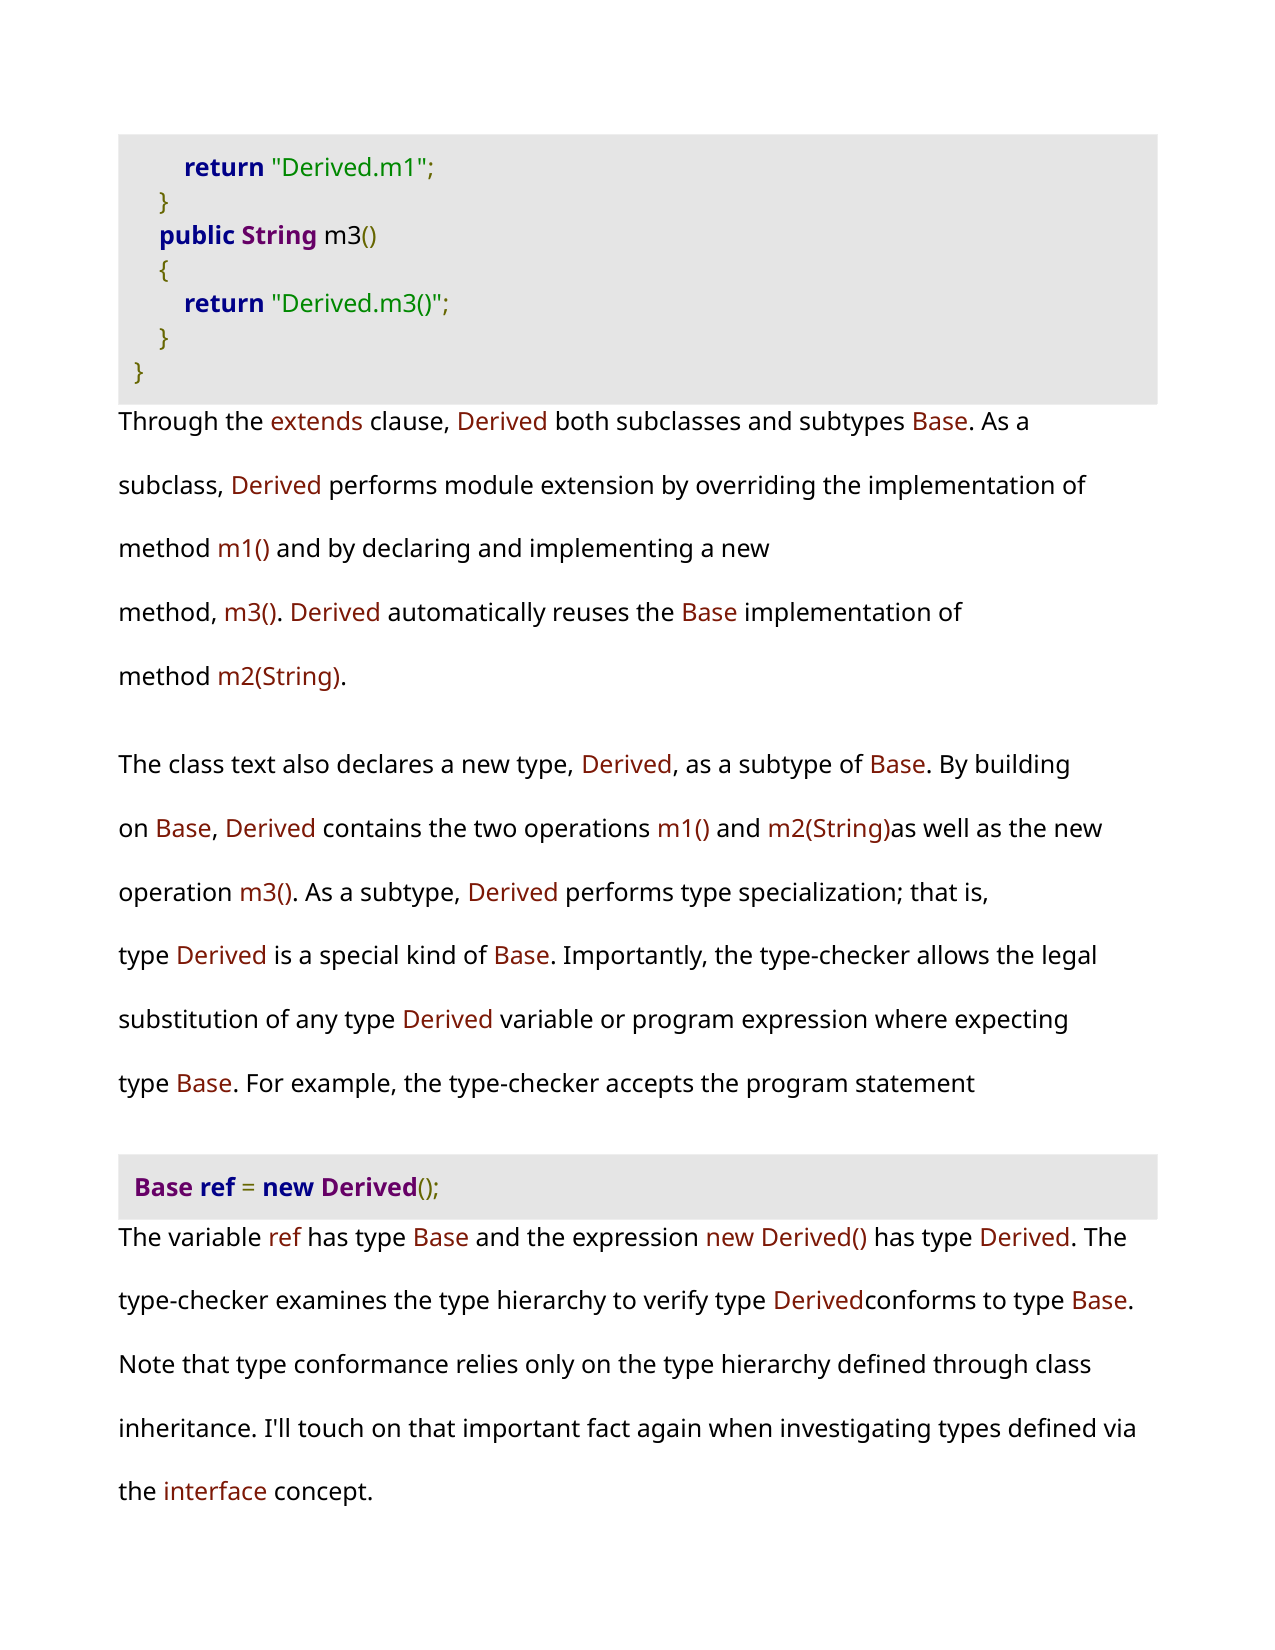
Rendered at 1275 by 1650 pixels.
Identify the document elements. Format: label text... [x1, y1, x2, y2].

text Through the extends clause, Derived both subclasses and subtypes Base. As a subclass, Derived performs module extension by overriding the implementation of method m1() and by declaring and implementing a new method, m3(). Derived automatically reuses the Base implementation of method m2(String). [118, 405, 1157, 692]
text The variable ref has type Base and the expression new Derived() has type Derived. The type-checker examines the type hierarchy to verify type Derivedconforms to type Base. Note that type conformance relies only on the type hierarchy defined through class inheritance. I'll touch on that important fact again when investigating types defined via the interface concept. [118, 1220, 1157, 1508]
text Base ref = new Derived(); [119, 1155, 1157, 1219]
text public String m3() [119, 202, 1157, 236]
text return "Derived.m1"; [119, 135, 1157, 168]
text The class text also declares a new type, Derived, as a subtype of Base. By building on Base, Derived contains the two operations m1() and m2(String)as well as the new operation m3(). As a subtype, Derived performs type specialization; that is, type Derived is a special kind of Base. Importantly, the type-checker allows the legal substitution of any type Derived variable or program expression where expecting type Base. For example, the type-checker accepts the program statement [118, 747, 1157, 1099]
text } [361, 304, 368, 310]
text } [361, 168, 368, 174]
text } [119, 304, 1157, 338]
text } [286, 168, 295, 174]
text { [119, 236, 1157, 270]
text } [119, 338, 1157, 404]
text } [286, 304, 295, 310]
text return "Derived.m3()"; [119, 270, 1157, 304]
text } [119, 168, 1157, 202]
